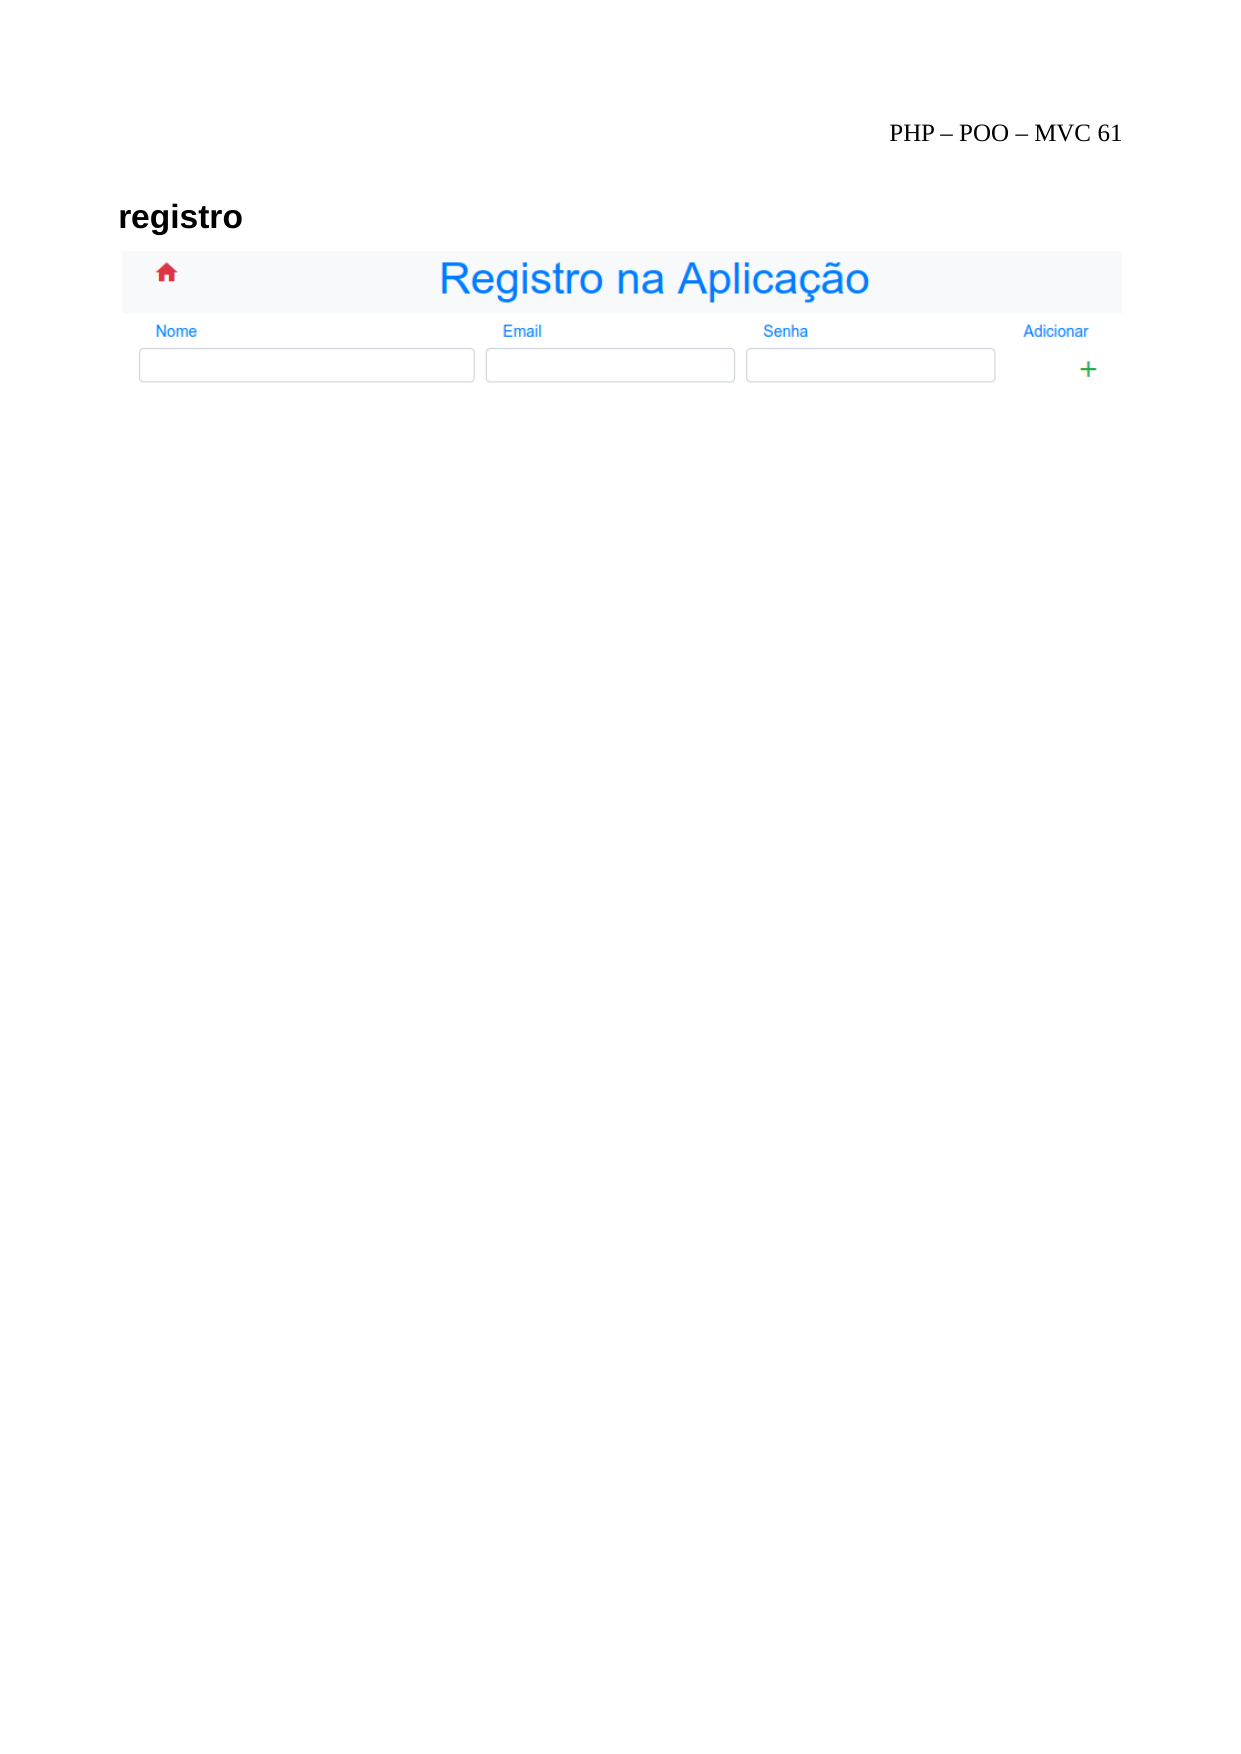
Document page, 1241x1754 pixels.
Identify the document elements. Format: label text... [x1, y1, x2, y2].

subtitle registro [118, 197, 1122, 236]
picture [118, 248, 1123, 467]
